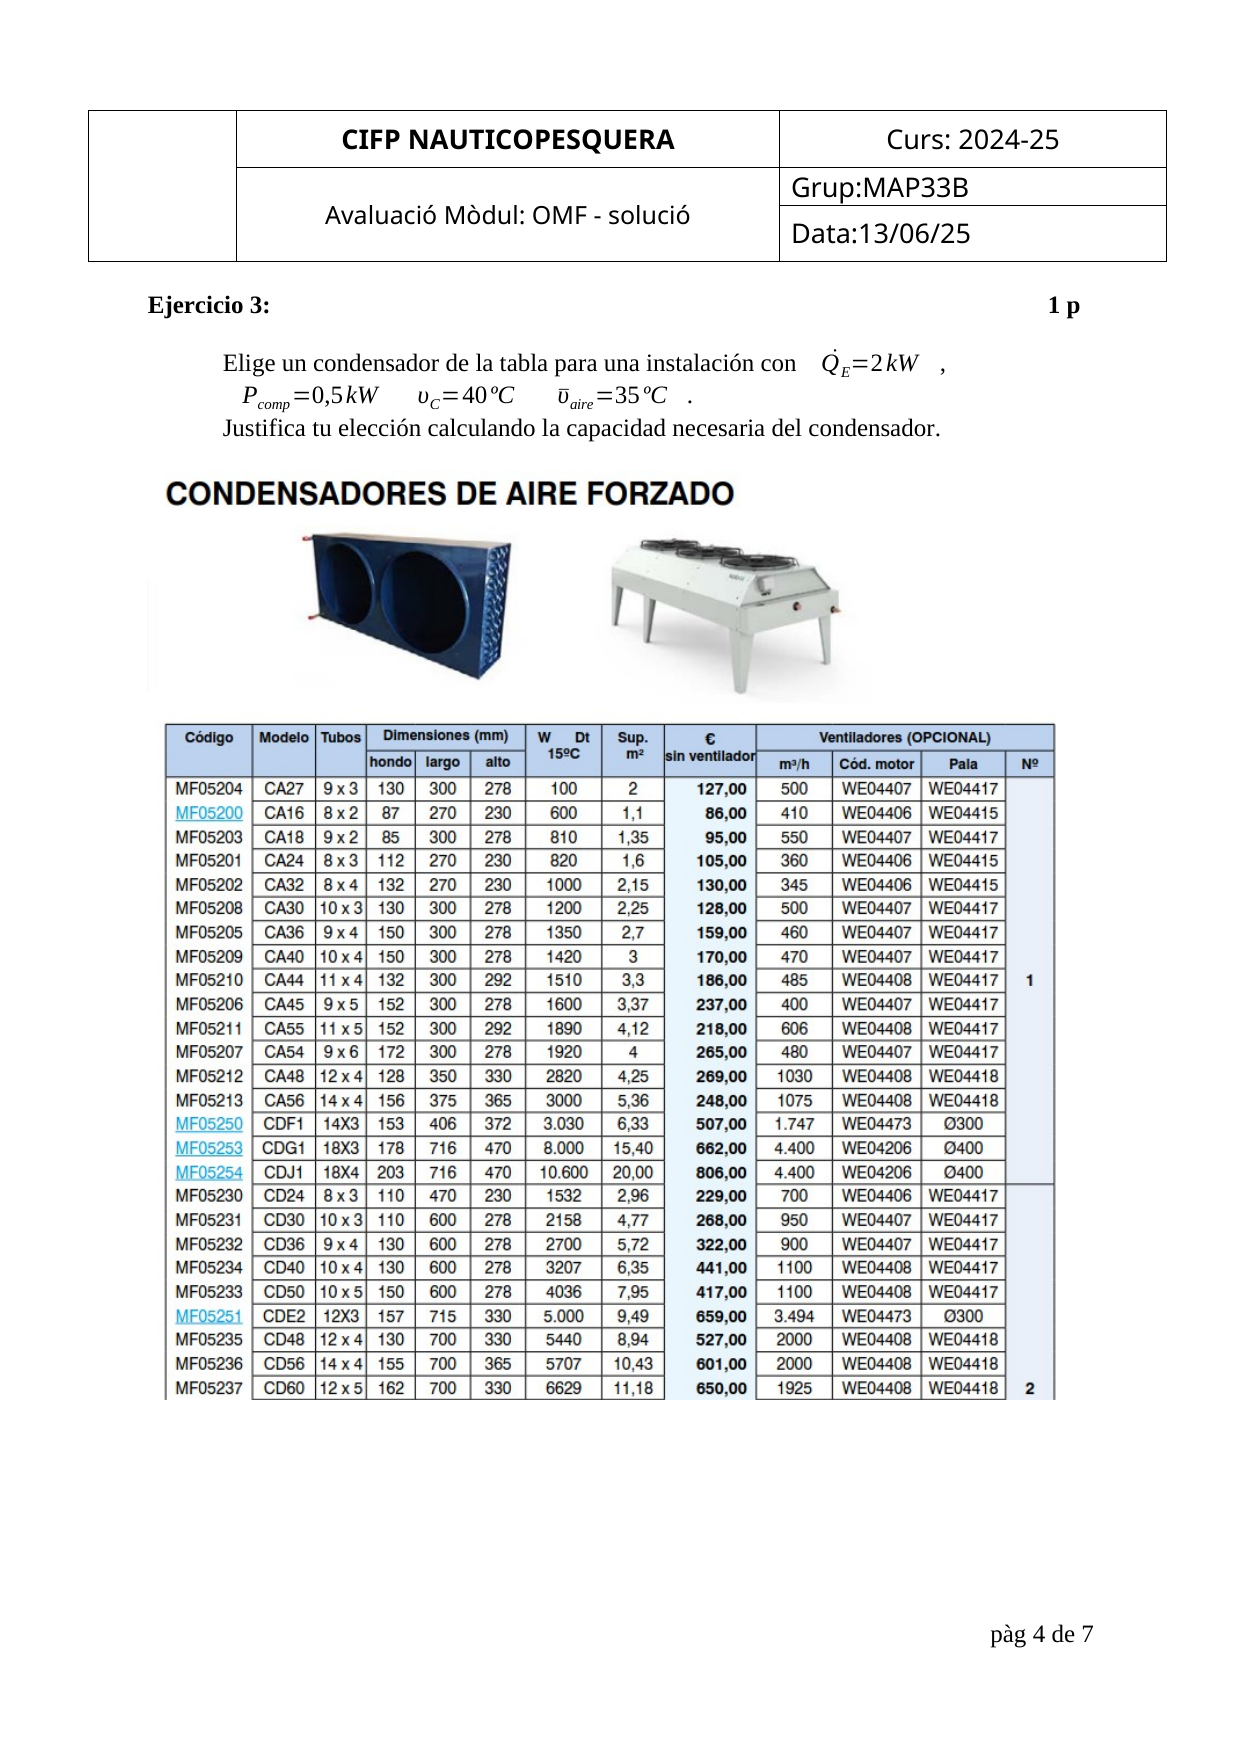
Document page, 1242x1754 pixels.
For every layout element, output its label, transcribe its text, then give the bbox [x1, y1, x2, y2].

picture [147, 470, 1094, 1400]
list Justifica tu elección calculando la capacidad necesaria del condensador. [185, 413, 1094, 442]
list Elige un condensador de la tabla para una instalación con , . [185, 348, 1094, 413]
text Ejercicio 3: 1 p [148, 290, 1094, 319]
